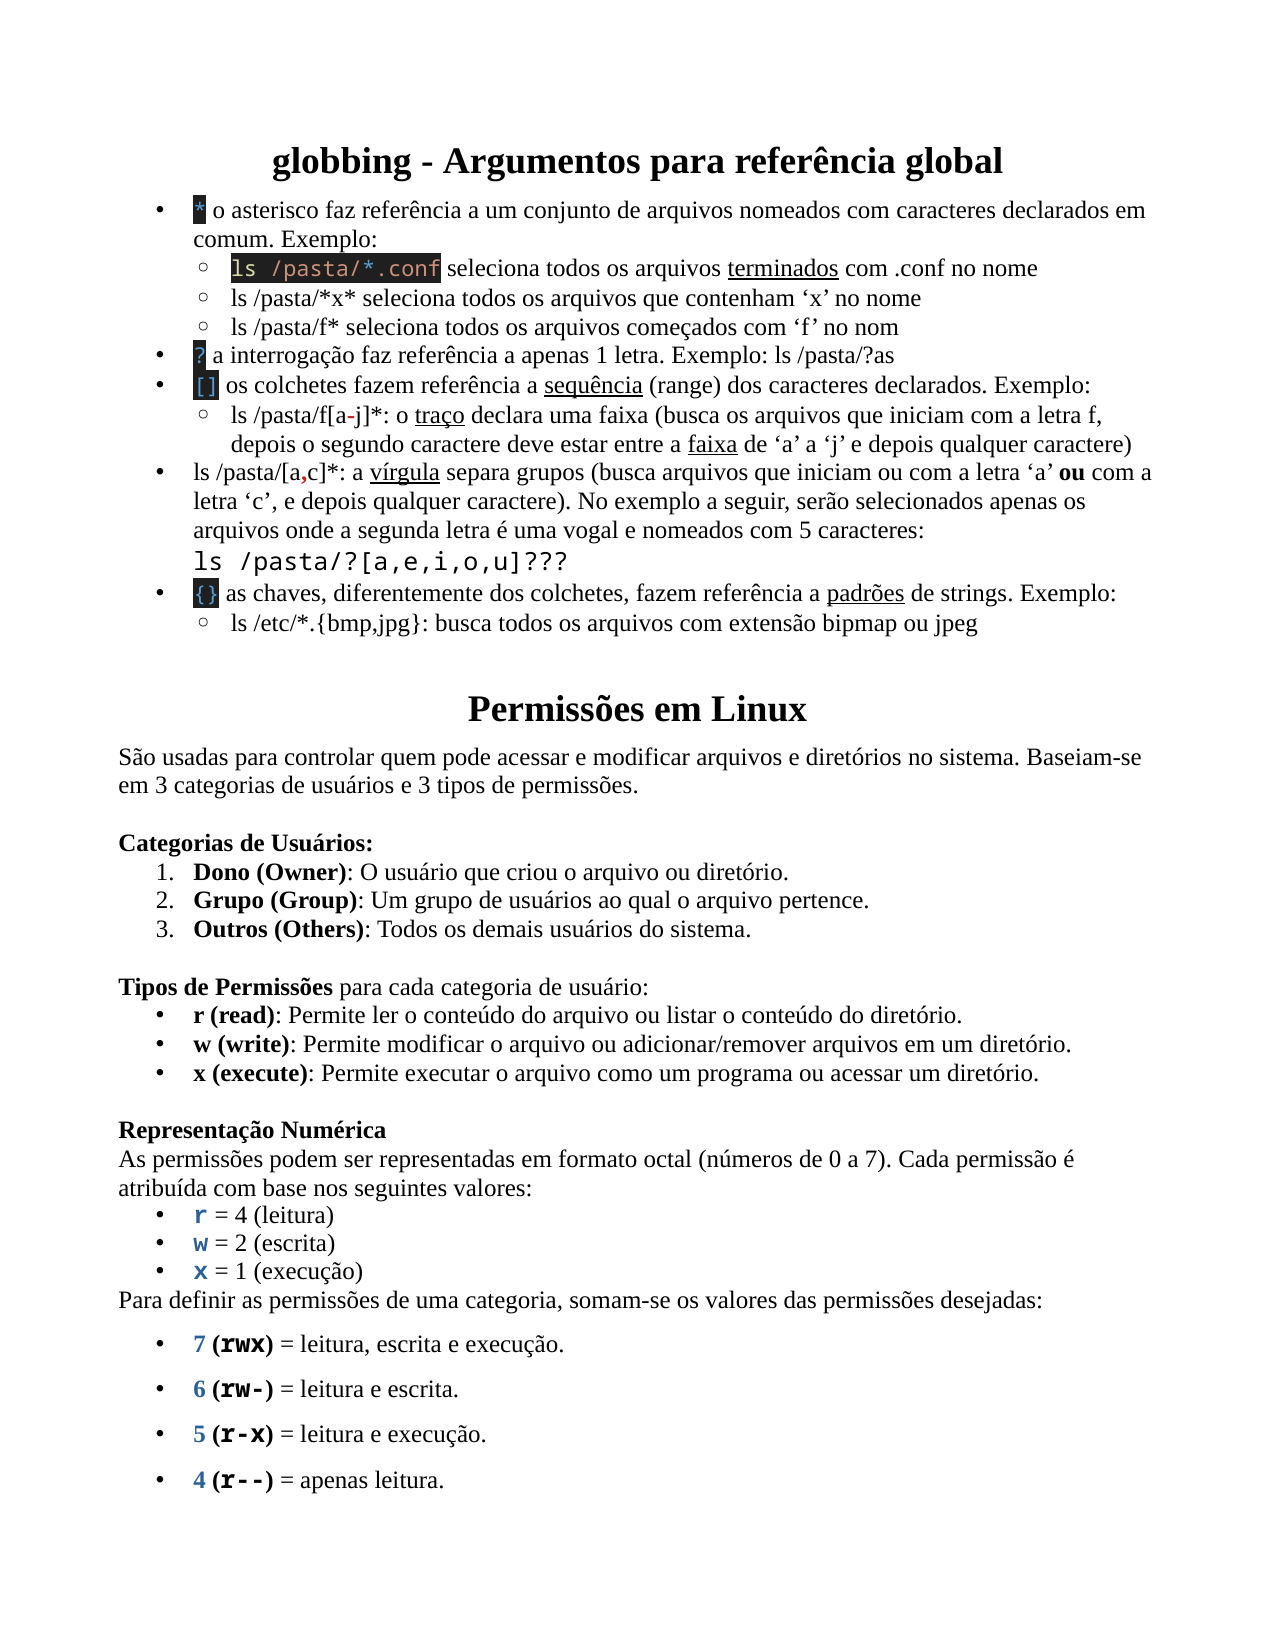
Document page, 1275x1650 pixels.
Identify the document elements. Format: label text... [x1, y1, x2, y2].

text São usadas para controlar quem pode acessar e modificar arquivos e diretórios no sistema. Baseiam-se em 3 categorias de usuários e 3 tipos de permissões. [118, 742, 1157, 799]
list w = 2 (escrita) [156, 1229, 1157, 1257]
list Outros (Others): Todos os demais usuários do sistema. [156, 914, 1157, 943]
list r = 4 (leitura) [156, 1202, 1157, 1229]
list 7 (rwx) = leitura, escrita e execução. [156, 1328, 1157, 1359]
list ls /pasta/*x* seleciona todos os arquivos que contenham ‘x’ no nome [193, 283, 1157, 312]
subtitle globbing - Argumentos para referência global [118, 139, 1157, 182]
list x (execute): Permite executar o arquivo como um programa ou acessar um diretório. [156, 1058, 1157, 1087]
list x = 1 (execução) [156, 1257, 1157, 1285]
text Tipos de Permissões para cada categoria de usuário: [118, 972, 1157, 1000]
list {} as chaves, diferentemente dos colchetes, fazem referência a padrões de strings. Exemplo: [156, 578, 1157, 608]
list w (write): Permite modificar o arquivo ou adicionar/remover arquivos em um diretório. [156, 1029, 1157, 1058]
list ls /etc/*.{bmp,jpg}: busca todos os arquivos com extensão bipmap ou jpeg [193, 608, 1157, 636]
text Para definir as permissões de uma categoria, somam-se os valores das permissões desejadas: [118, 1285, 1157, 1313]
list r (read): Permite ler o conteúdo do arquivo ou listar o conteúdo do diretório. [156, 1000, 1157, 1029]
text As permissões podem ser representadas em formato octal (números de 0 a 7). Cada permissão é atribuída com base nos seguintes valores: [118, 1144, 1157, 1202]
list 6 (rw-) = leitura e escrita. [156, 1373, 1157, 1404]
list 4 (r--) = apenas leitura. [156, 1464, 1157, 1494]
list [] os colchetes fazem referência a sequência (range) dos caracteres declarados. Exemplo: [156, 370, 1157, 400]
list ls /pasta/f* seleciona todos os arquivos começados com ‘f’ no nom [193, 312, 1157, 340]
subtitle Permissões em Linux [118, 686, 1157, 729]
list ? a interrogação faz referência a apenas 1 letra. Exemplo: ls /pasta/?as [156, 340, 1157, 370]
list ls /pasta/f[a-j]*: o traço declara uma faixa (busca os arquivos que iniciam com a letra f, depois o segundo caractere deve estar entre a faixa de ‘a’ a ‘j’ e depois qualquer caractere) [193, 400, 1157, 457]
list Dono (Owner): O usuário que criou o arquivo ou diretório. [156, 857, 1157, 885]
list ls /pasta/[a,c]*: a vírgula separa grupos (busca arquivos que iniciam ou com a letra ‘a’ ou com a letra ‘c’, e depois qualquer caractere). No exemplo a seguir, serão selecionados apenas os arquivos onde a segunda letra é uma vogal e nomeados com 5 caracteres: ls /pasta/?[a,e,i,o,u]??? [156, 457, 1157, 578]
list ls /pasta/*.conf seleciona todos os arquivos terminados com .conf no nome [193, 253, 1157, 283]
list * o asterisco faz referência a um conjunto de arquivos nomeados com caracteres declarados em comum. Exemplo: [156, 194, 1157, 253]
list Grupo (Group): Um grupo de usuários ao qual o arquivo pertence. [156, 885, 1157, 914]
text Categorias de Usuários: [118, 828, 1157, 857]
text Representação Numérica [118, 1115, 1157, 1144]
list 5 (r-x) = leitura e execução. [156, 1418, 1157, 1449]
